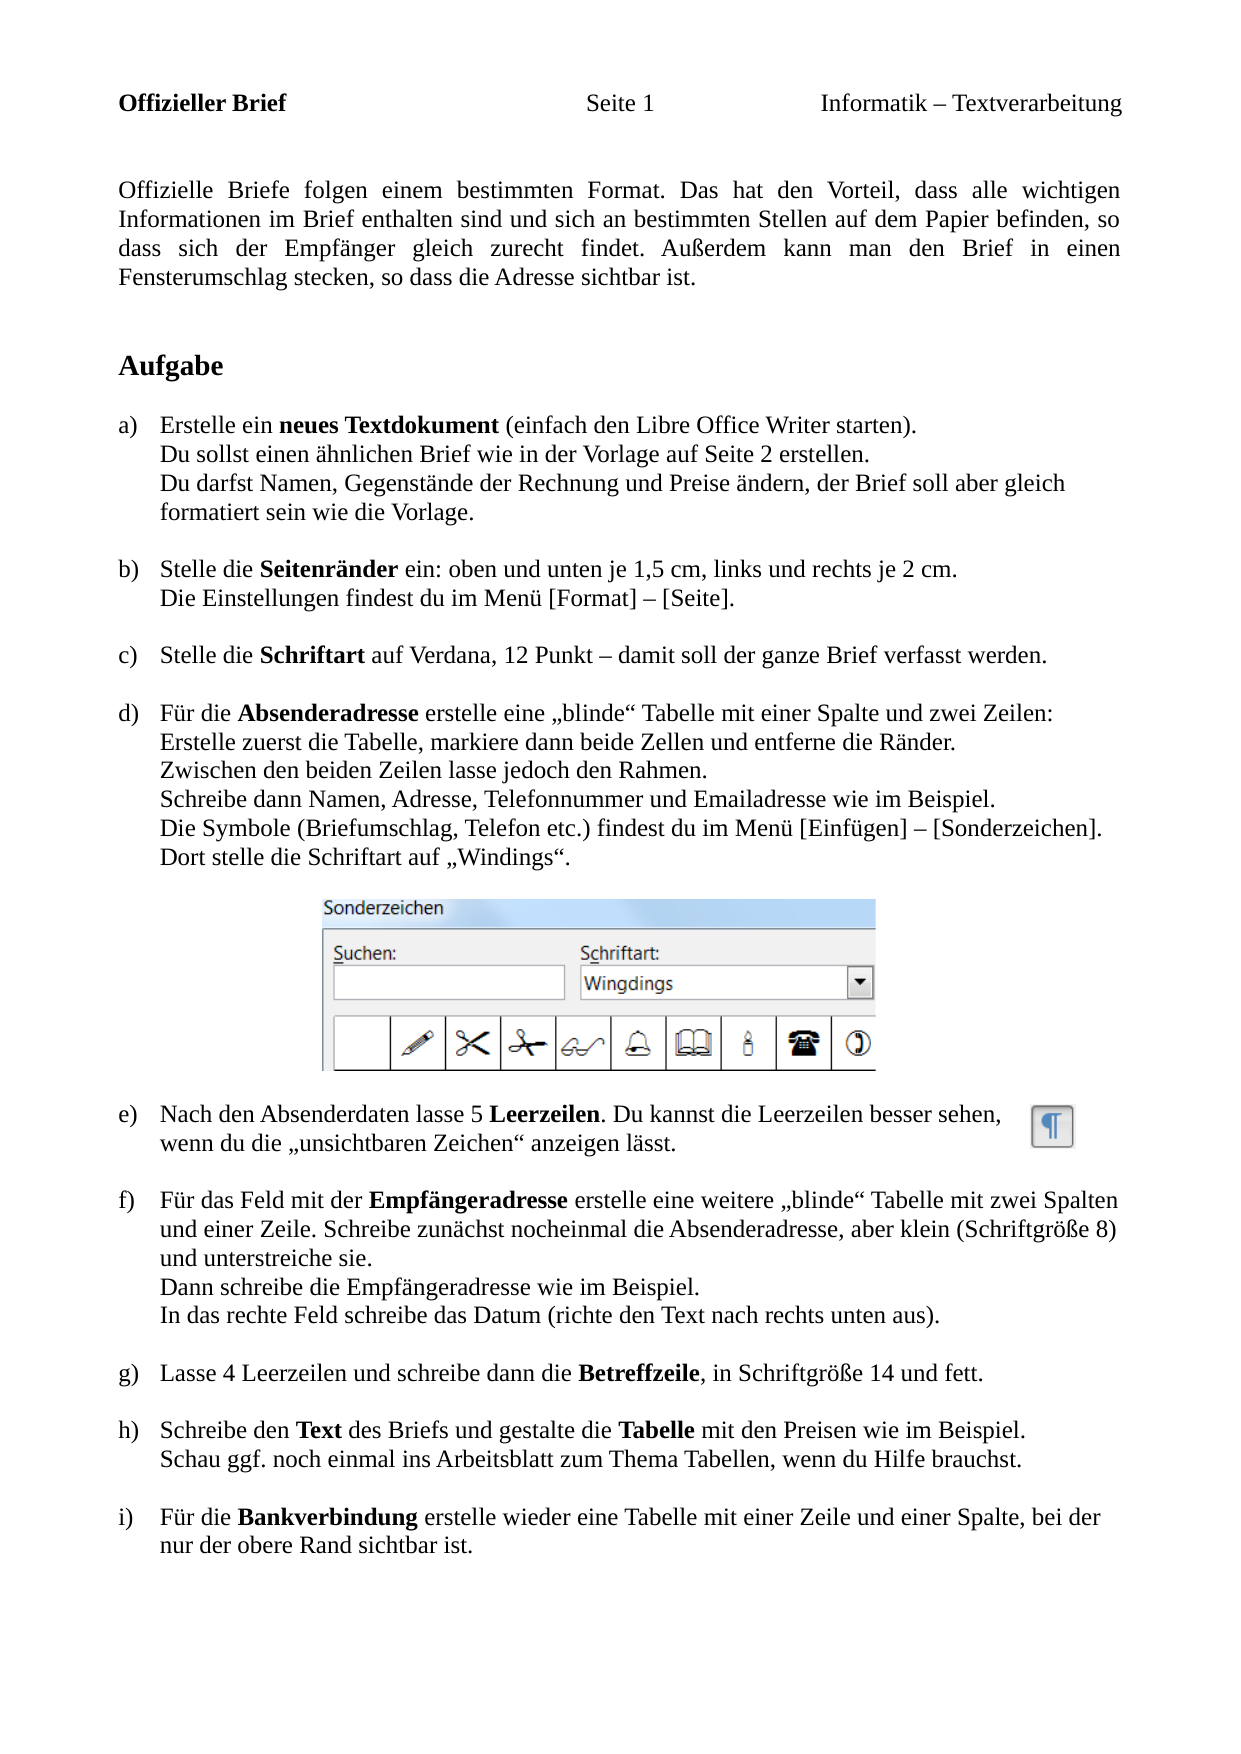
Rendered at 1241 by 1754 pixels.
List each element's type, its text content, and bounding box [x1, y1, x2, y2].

list Stelle die Seitenränder ein: oben und unten je 1,5 cm, links und rechts je 2 cm. Die Einstellungen findest du im Menü [Format] – [Seite]. [118, 554, 1122, 612]
text Offizielle Briefe folgen einem bestimmten Format. Das hat den Vorteil, dass alle wichtigen Informationen im Brief enthalten sind und sich an bestimmten Stellen auf dem Papier befinden, so dass sich der Empfänger gleich zurecht findet. Außerdem kann man den Brief in einen Fensterumschlag stecken, so dass die Adresse sichtbar ist. [118, 176, 1122, 291]
picture [322, 899, 876, 1071]
list Stelle die Schriftart auf Verdana, 12 Punkt – damit soll der ganze Brief verfasst werden. [118, 640, 1122, 669]
list Für das Feld mit der Empfängeradresse erstelle eine weitere „blinde“ Tabelle mit zwei Spalten und einer Zeile. Schreibe zunächst nocheinmal die Absenderadresse, aber klein (Schriftgröße 8) und unterstreiche sie. Dann schreibe die Empfängeradresse wie im Beispiel. In das rechte Feld schreibe das Datum (richte den Text nach rechts unten aus). [118, 1185, 1122, 1329]
text Aufgabe [118, 348, 1122, 382]
list Erstelle ein neues Textdokument (einfach den Libre Office Writer starten). Du sollst einen ähnlichen Brief wie in der Vorlage auf Seite 2 erstellen. Du darfst Namen, Gegenstände der Rechnung und Preise ändern, der Brief soll aber gleich formatiert sein wie die Vorlage. [118, 410, 1122, 525]
picture [1029, 1104, 1076, 1149]
list Nach den Absenderdaten lasse 5 Leerzeilen. Du kannst die Leerzeilen besser sehen, wenn du die „unsichtbaren Zeichen“ anzeigen lässt. [118, 1099, 1122, 1157]
list Schreibe den Text des Briefs und gestalte die Tabelle mit den Preisen wie im Beispiel. Schau ggf. noch einmal ins Arbeitsblatt zum Thema Tabellen, wenn du Hilfe brauchst. [118, 1415, 1122, 1473]
list Lasse 4 Leerzeilen und schreibe dann die Betreffzeile, in Schriftgröße 14 und fett. [118, 1358, 1122, 1387]
list Für die Absenderadresse erstelle eine „blinde“ Tabelle mit einer Spalte und zwei Zeilen: Erstelle zuerst die Tabelle, markiere dann beide Zellen und entferne die Ränder. Zwischen den beiden Zeilen lasse jedoch den Rahmen. Schreibe dann Namen, Adresse, Telefonnummer und Emailadresse wie im Beispiel. Die Symbole (Briefumschlag, Telefon etc.) findest du im Menü [Einfügen] – [Sonderzeichen]. Dort stelle die Schriftart auf „Windings“. [118, 698, 1122, 1070]
list Für die Bankverbindung erstelle wieder eine Tabelle mit einer Zeile und einer Spalte, bei der nur der obere Rand sichtbar ist. [118, 1502, 1122, 1559]
